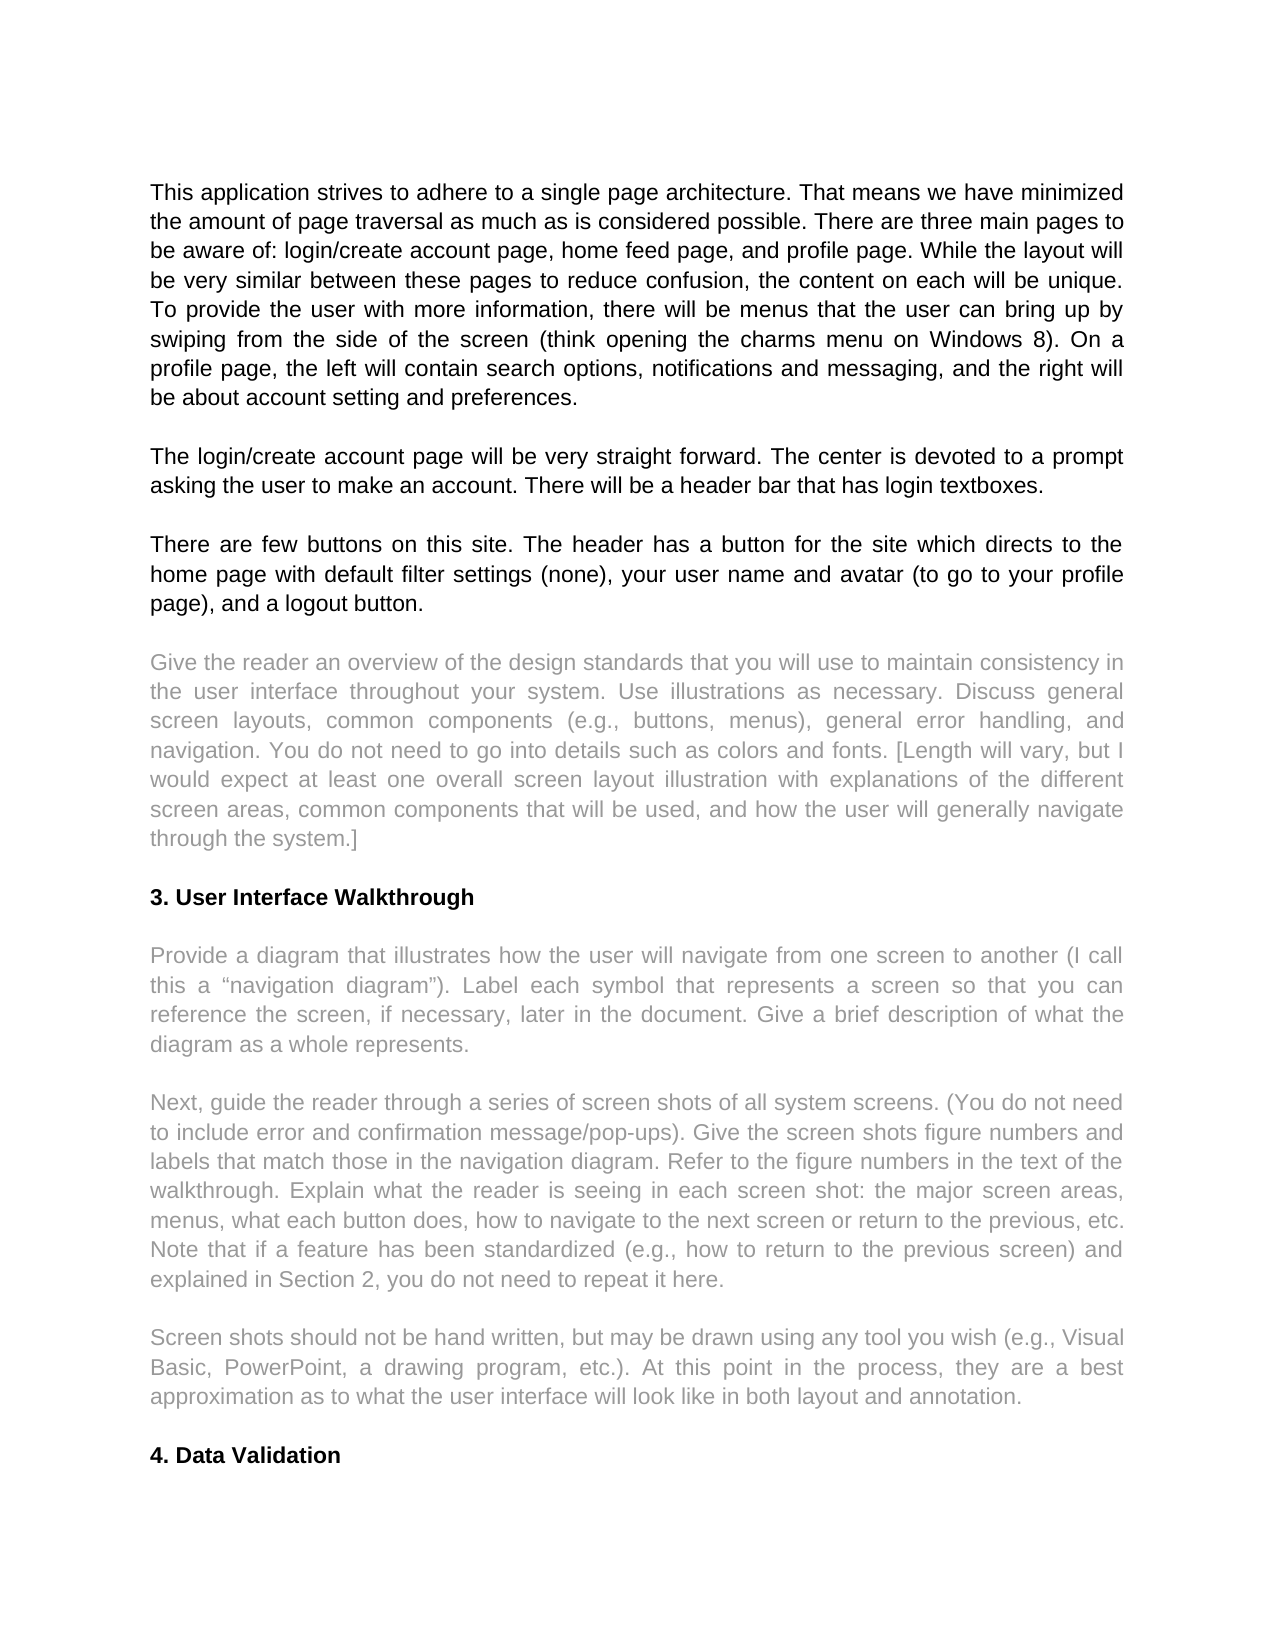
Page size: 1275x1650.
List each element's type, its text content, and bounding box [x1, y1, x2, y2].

text The login/create account page will be very straight forward. The center is devoted to a prompt asking the user to make an account. There will be a header bar that has login textboxes. [150, 444, 1125, 499]
text 4. Data Validation [150, 1442, 1125, 1468]
text Next, guide the reader through a series of screen shots of all system screens. (You do not need to include error and confirmation message/pop-ups). Give the screen shots figure numbers and labels that match those in the navigation diagram. Refer to the figure numbers in the text of the walkthrough. Explain what the reader is seeing in each screen shot: the major screen areas, menus, what each button does, how to navigate to the next screen or return to the previous, etc. Note that if a feature has been standardized (e.g., how to return to the previous screen) and explained in Section 2, you do not need to repeat it here. [150, 1090, 1125, 1292]
text Screen shots should not be hand written, but may be drawn using any tool you wish (e.g., Visual Basic, PowerPoint, a drawing program, etc.). At this point in the process, they are a best approximation as to what the user interface will look like in both layout and annotation. [150, 1325, 1125, 1409]
text There are few buttons on this site. The header has a button for the site which directs to the home page with default filter settings (none), your user name and avatar (to go to your profile page), and a logout button. [150, 532, 1125, 616]
text Give the reader an overview of the design standards that you will use to maintain consistency in the user interface throughout your system. Use illustrations as necessary. Discuss general screen layouts, common components (e.g., buttons, menus), general error handling, and navigation. You do not need to go into details such as colors and fonts. [Length will vary, but I would expect at least one overall screen layout illustration with explanations of the different screen areas, common components that will be used, and how the user will generally navigate through the system.] [150, 649, 1125, 851]
text 3. User Interface Walkthrough [150, 884, 1125, 910]
text This application strives to adhere to a single page architecture. That means we have minimized the amount of page traversal as much as is considered possible. There are three main pages to be aware of: login/create account page, home feed page, and profile page. While the layout will be very similar between these pages to reduce confusion, the content on each will be unique. To provide the user with more information, there will be menus that the user can bring up by swiping from the side of the screen (think opening the charms menu on Windows 8). On a profile page, the left will contain search options, notifications and messaging, and the right will be about account setting and preferences. [150, 179, 1125, 411]
text Provide a diagram that illustrates how the user will navigate from one screen to another (I call this a “navigation diagram”). Label each symbol that represents a screen so that you can reference the screen, if necessary, later in the document. Give a brief description of what the diagram as a whole represents. [150, 943, 1125, 1057]
